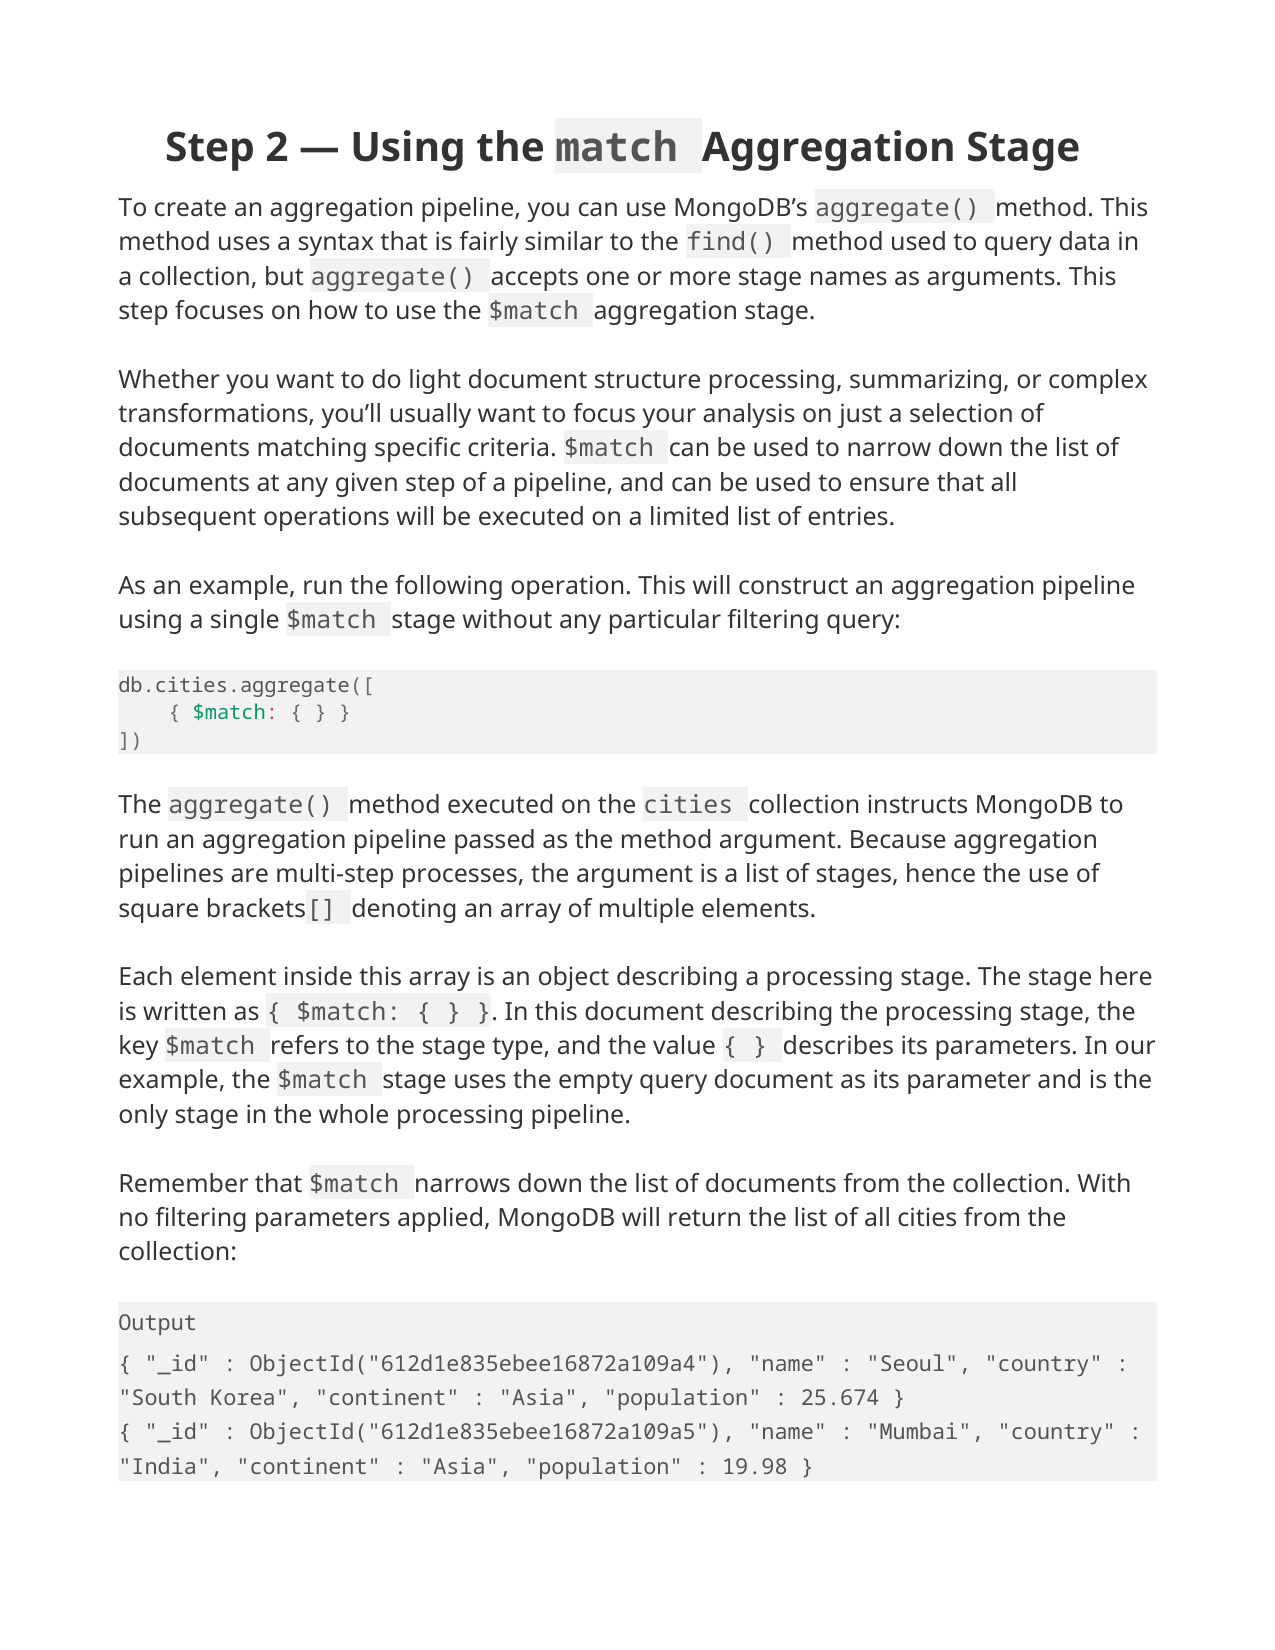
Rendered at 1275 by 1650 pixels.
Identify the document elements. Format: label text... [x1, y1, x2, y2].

text Whether you want to do light document structure processing, summarizing, or complex transformations, you’ll usually want to focus your analysis on just a selection of documents matching specific criteria. $match can be used to narrow down the list of documents at any given step of a pipeline, and can be used to ensure that all subsequent operations will be executed on a limited list of entries. [118, 361, 1157, 533]
text ]) [118, 726, 1157, 754]
text Each element inside this array is an object describing a processing stage. The stage here is written as { $match: { } }. In this document describing the processing stage, the key $match refers to the stage type, and the value { } describes its parameters. In our example, the $match stage uses the empty query document as its parameter and is the only stage in the whole processing pipeline. [118, 959, 1157, 1131]
text { "_id" : ObjectId("612d1e835ebee16872a109a4"), "name" : "Seoul", "country" : "South Korea", "continent" : "Asia", "population" : 25.674 } [118, 1343, 1157, 1412]
text Remember that $match narrows down the list of documents from the collection. With no filtering parameters applied, MongoDB will return the list of all cities from the collection: [118, 1165, 1157, 1268]
text To create an aggregation pipeline, you can use MongoDB’s aggregate() method. This method uses a syntax that is fairly similar to the find() method used to query data in a collection, but aggregate() accepts one or more stage names as arguments. This step focuses on how to use the $match aggregation stage. [118, 189, 1157, 327]
text The aggregate() method executed on the cities collection instructs MongoDB to run an aggregation pipeline passed as the method argument. Because aggregation pipelines are multi-step processes, the argument is a list of stages, hence the use of square brackets[] denoting an array of multiple elements. [118, 787, 1157, 924]
text db.cities.aggregate([ [118, 670, 1157, 698]
text { $match: { } } [118, 698, 1157, 726]
subtitle Step 2 — Using the match Aggregation Stage [165, 118, 1110, 173]
text As an example, run the following operation. This will construct an aggregation pipeline using a single $match stage without any particular filtering query: [118, 567, 1157, 636]
text Output [118, 1302, 1157, 1337]
text { "_id" : ObjectId("612d1e835ebee16872a109a5"), "name" : "Mumbai", "country" : "India", "continent" : "Asia", "population" : 19.98 } [118, 1412, 1157, 1481]
